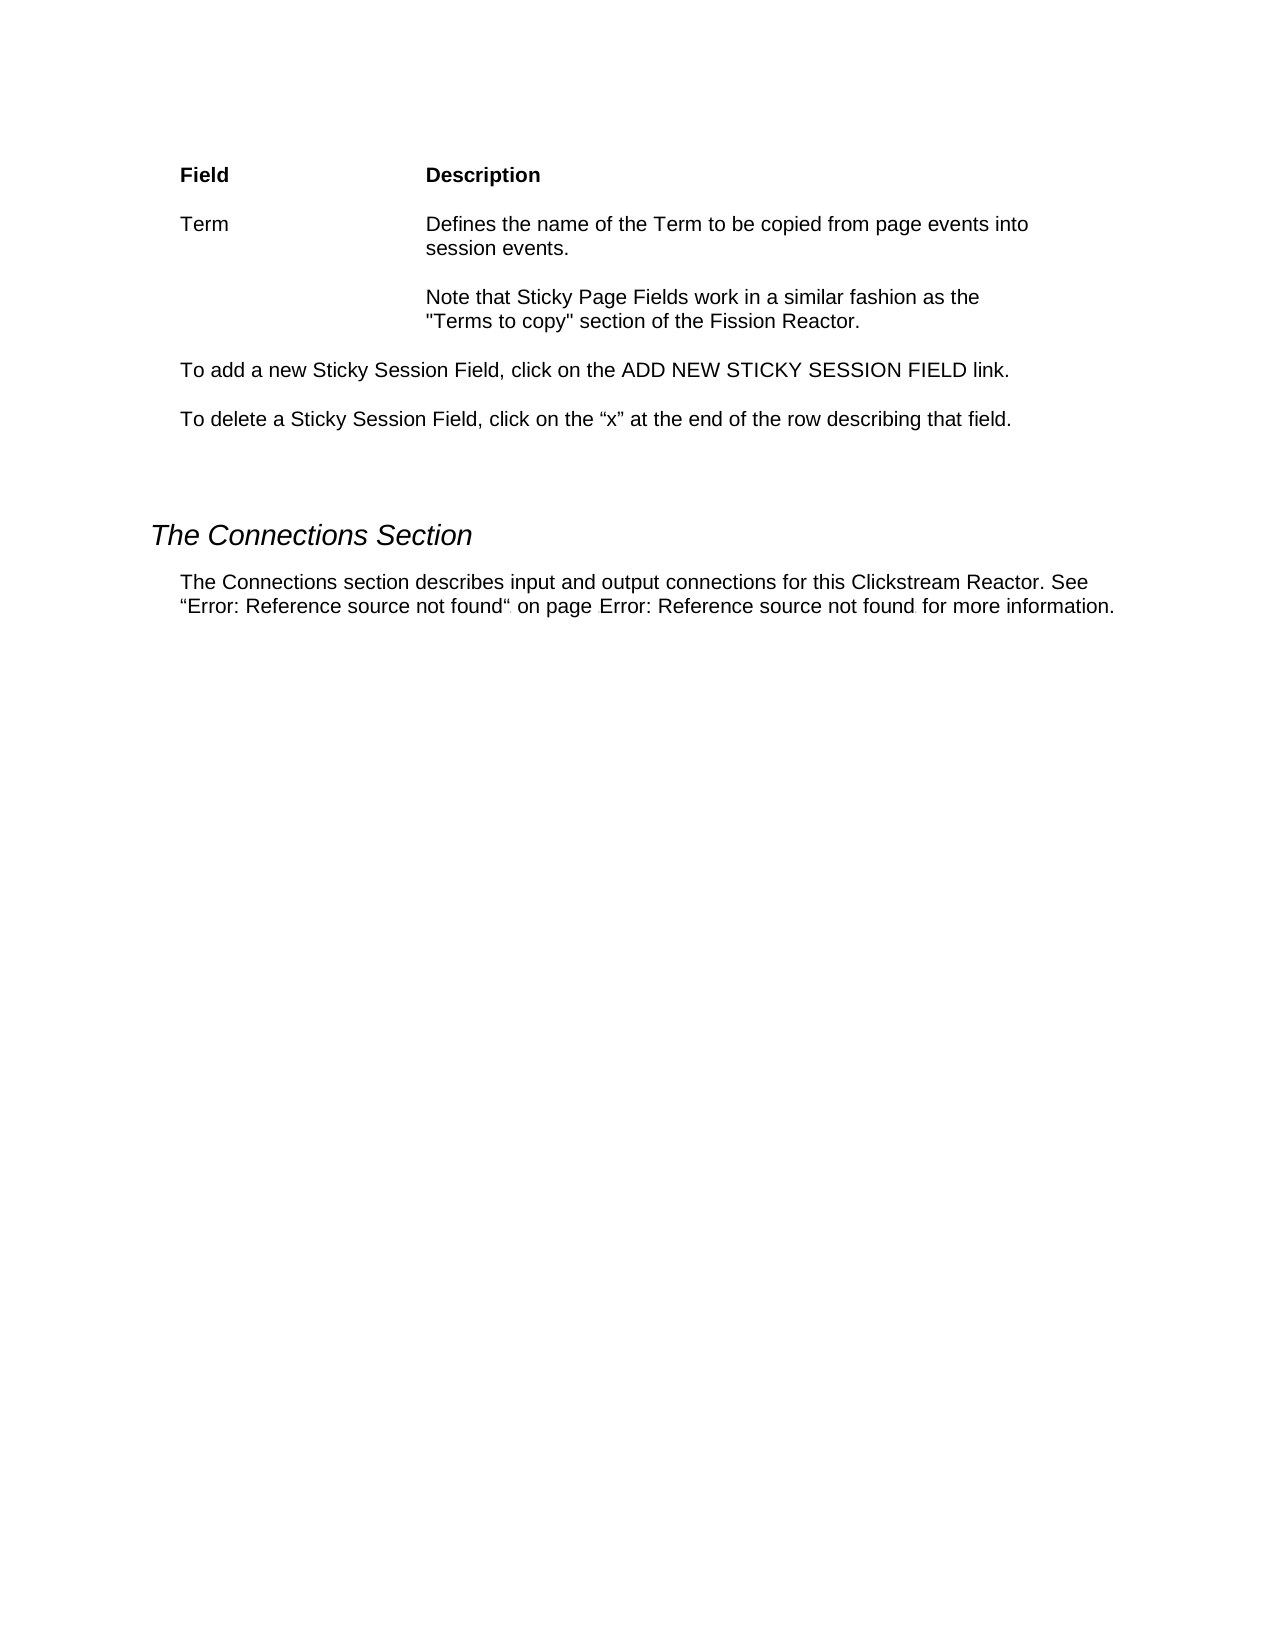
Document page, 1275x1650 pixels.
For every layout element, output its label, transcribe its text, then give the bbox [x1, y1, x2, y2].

table_header Description [384, 150, 1061, 199]
subtitle The Connections Section [150, 517, 1125, 551]
table_cell Term [139, 199, 384, 345]
text To delete a Sticky Session Field, click on the “x” at the end of the row describing that field. [180, 407, 1125, 431]
table_header Field [139, 150, 384, 199]
table_cell Defines the name of the Term to be copied from page events into session events. Note that Sticky Page Fields work in a similar fashion as the "Terms to copy" section of the Fission Reactor. [384, 199, 1061, 345]
text The Connections section describes input and output connections for this Clickstream Reactor. See “Error: Reference source not found“X on page XError: Reference source not foundX for more information. [180, 570, 1125, 618]
text To add a new Sticky Session Field, click on the ADD NEW STICKY SESSION FIELD link. [180, 358, 1125, 382]
